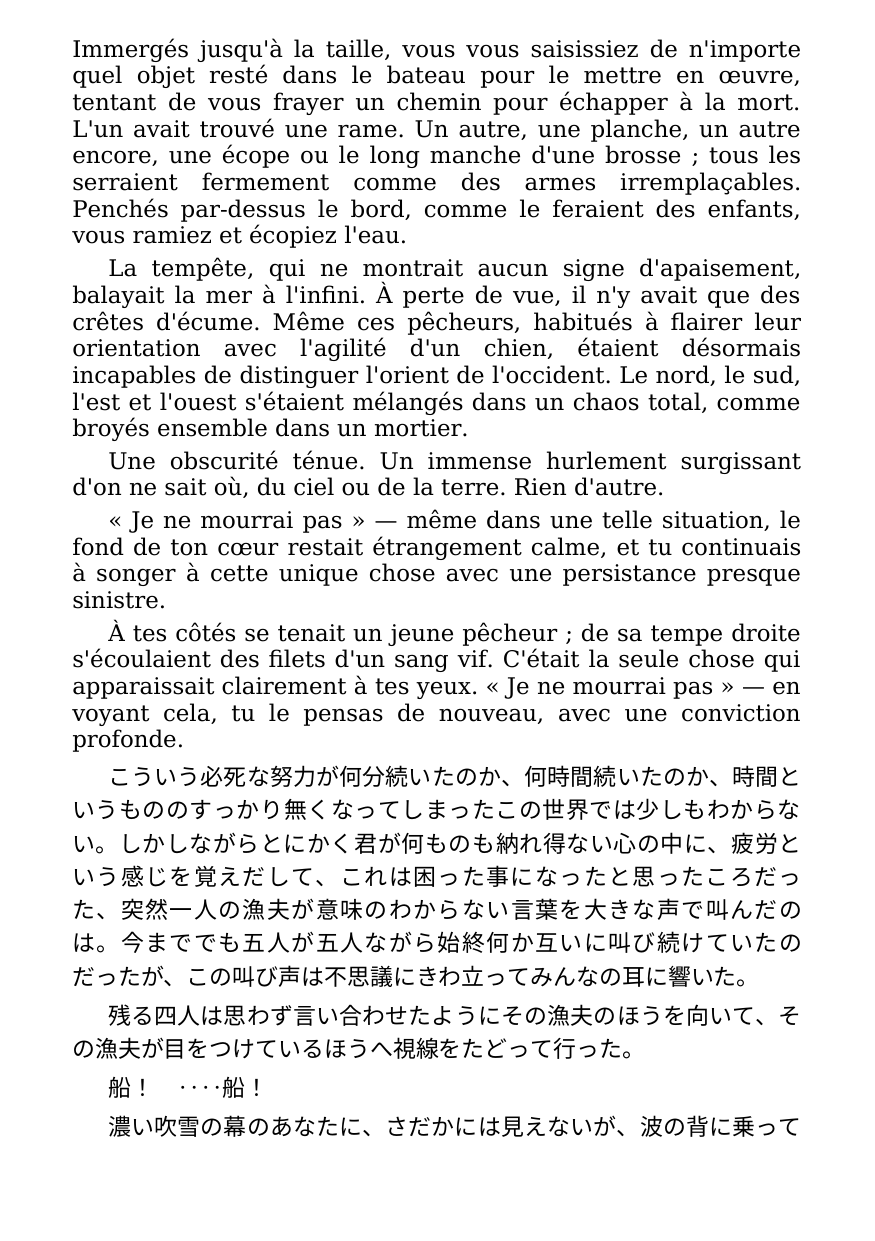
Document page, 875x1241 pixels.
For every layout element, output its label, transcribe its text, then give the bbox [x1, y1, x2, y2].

text Une obscurité ténue. Un immense hurlement surgissant d'on ne sait où, du ciel ou de la terre. Rien d'autre. [72, 448, 802, 501]
text « Je ne mourrai pas » — même dans une telle situation, le fond de ton cœur restait étrangement calme, et tu continuais à songer à cette unique chose avec une persistance presque sinistre. [72, 507, 802, 614]
text こういう必死な努力が何分続いたのか、何時間続いたのか、時間というもののすっかり無くなってしまったこの世界では少しもわからない。しかしながらとにかく君が何ものも納れ得ない心の中に、疲労という感じを覚えだして、これは困った事になったと思ったころだった、突然一人の漁夫が意味のわからない言葉を大きな声で叫んだのは。今まででも五人が五人ながら始終何か互いに叫び続けていたのだったが、この叫び声は不思議にきわ立ってみんなの耳に響いた。 [72, 759, 802, 992]
text La tempête, qui ne montrait aucun signe d'apaisement, balayait la mer à l'infini. À perte de vue, il n'y avait que des crêtes d'écume. Même ces pêcheurs, habitués à flairer leur orientation avec l'agilité d'un chien, étaient désormais incapables de distinguer l'orient de l'occident. Le nord, le sud, l'est et l'ouest s'étaient mélangés dans un chaos total, comme broyés ensemble dans un mortier. [72, 255, 802, 442]
text Immergés jusqu'à la taille, vous vous saisissiez de n'importe quel objet resté dans le bateau pour le mettre en œuvre, tentant de vous frayer un chemin pour échapper à la mort. L'un avait trouvé une rame. Un autre, une planche, un autre encore, une écope ou le long manche d'une brosse ; tous les serraient fermement comme des armes irremplaçables. Penchés par-dessus le bord, comme le feraient des enfants, vous ramiez et écopiez l'eau. [72, 36, 802, 249]
text 濃い吹雪の幕のあなたに、さだかには見えないが、波の背に乗って [72, 1109, 802, 1142]
text 残る四人は思わず言い合わせたようにその漁夫のほうを向いて、その漁夫が目をつけているほうへ視線をたどって行った。 [72, 998, 802, 1064]
text À tes côtés se tenait un jeune pêcheur ; de sa tempe droite s'écoulaient des filets d'un sang vif. C'était la seule chose qui apparaissait clairement à tes yeux. « Je ne mourrai pas » — en voyant cela, tu le pensas de nouveau, avec une conviction profonde. [72, 620, 802, 753]
text 船！ ‥‥船！ [72, 1070, 802, 1103]
